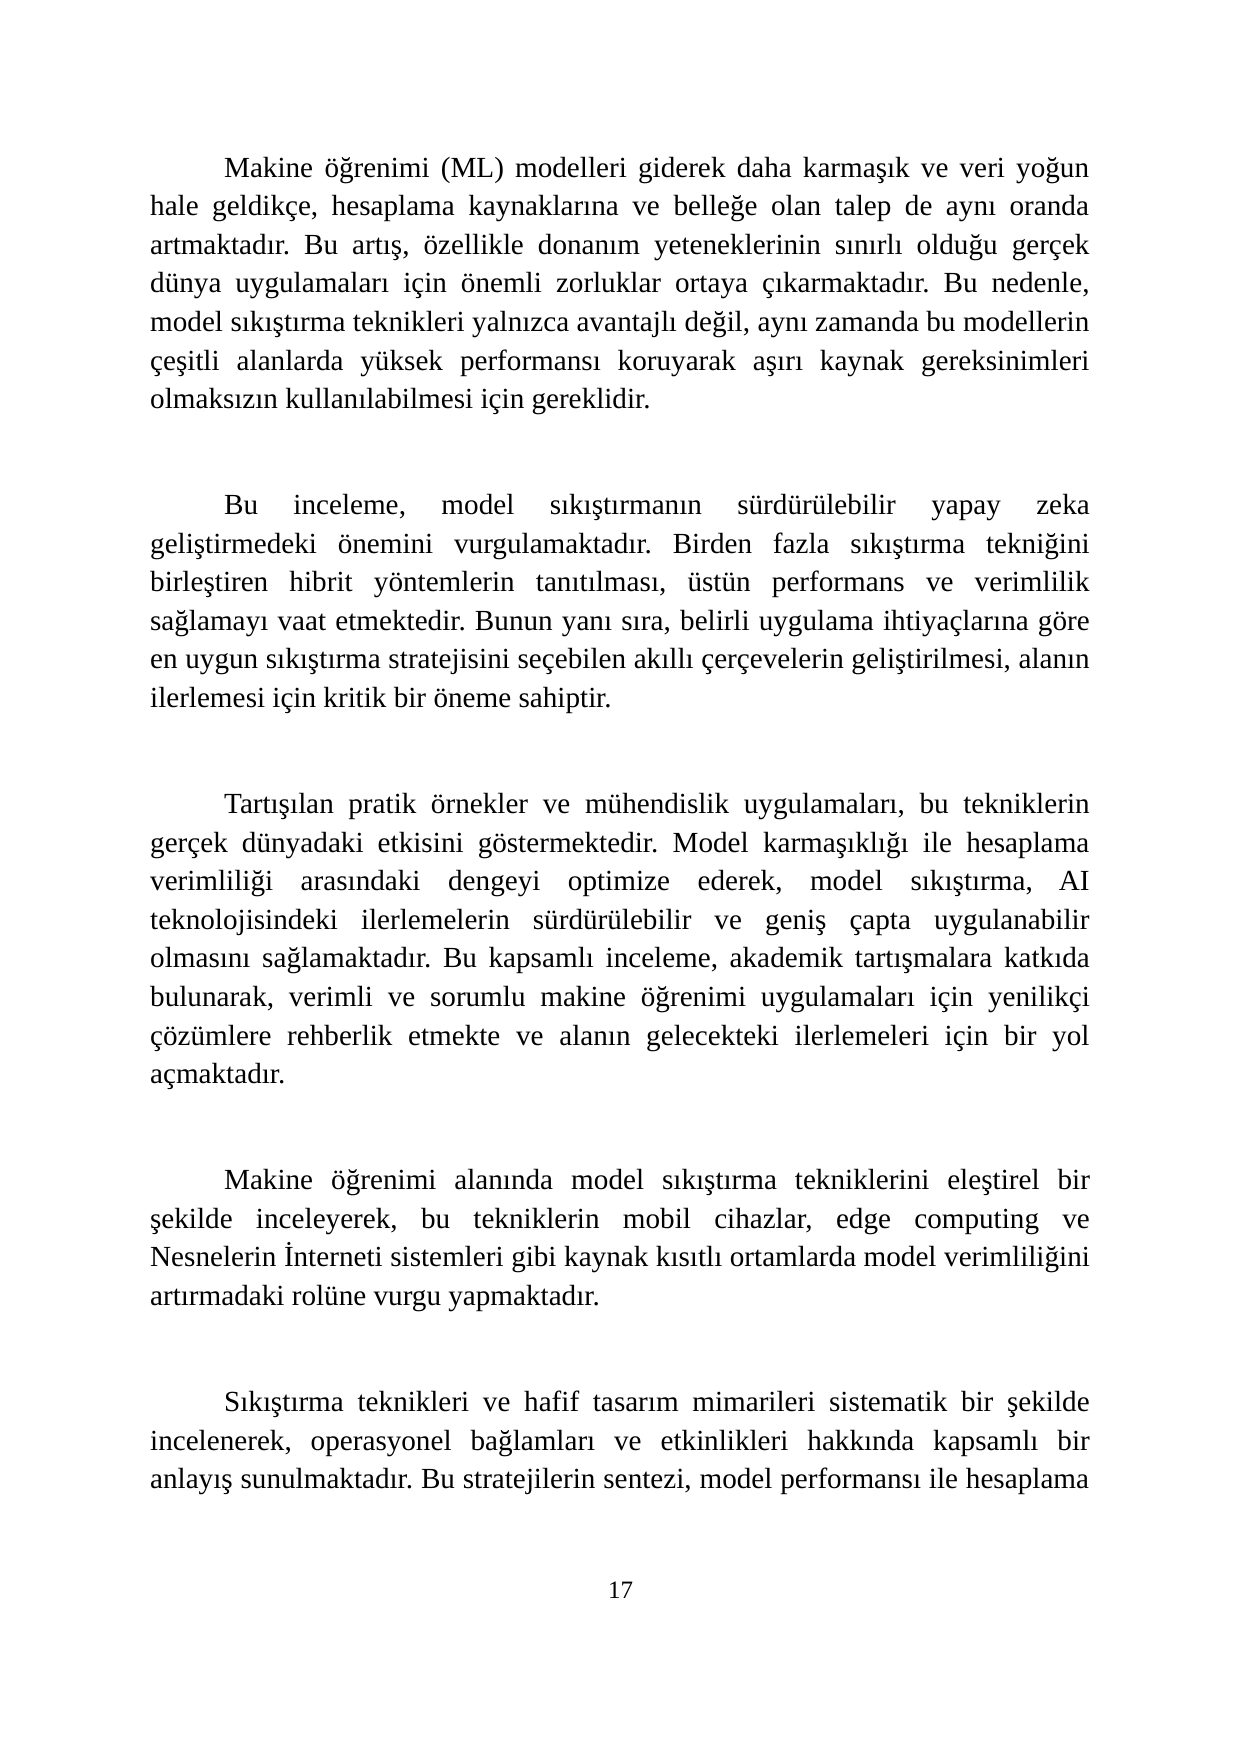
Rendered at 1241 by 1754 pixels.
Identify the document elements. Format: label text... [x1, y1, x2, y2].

text Makine öğrenimi alanında model sıkıştırma tekniklerini eleştirel bir şekilde inceleyerek, bu tekniklerin mobil cihazlar, edge computing ve Nesnelerin İnterneti sistemleri gibi kaynak kısıtlı ortamlarda model verimliliğini artırmadaki rolüne vurgu yapmaktadır. [150, 1162, 1091, 1312]
text Sıkıştırma teknikleri ve hafif tasarım mimarileri sistematik bir şekilde incelenerek, operasyonel bağlamları ve etkinlikleri hakkında kapsamlı bir anlayış sunulmaktadır. Bu stratejilerin sentezi, model performansı ile hesaplama [150, 1384, 1091, 1495]
text Bu inceleme, model sıkıştırmanın sürdürülebilir yapay zeka geliştirmedeki önemini vurgulamaktadır. Birden fazla sıkıştırma tekniğini birleştiren hibrit yöntemlerin tanıtılması, üstün performans ve verimlilik sağlamayı vaat etmektedir. Bunun yanı sıra, belirli uygulama ihtiyaçlarına göre en uygun sıkıştırma stratejisini seçebilen akıllı çerçevelerin geliştirilmesi, alanın ilerlemesi için kritik bir öneme sahiptir. [150, 487, 1091, 714]
text Tartışılan pratik örnekler ve mühendislik uygulamaları, bu tekniklerin gerçek dünyadaki etkisini göstermektedir. Model karmaşıklığı ile hesaplama verimliliği arasındaki dengeyi optimize ederek, model sıkıştırma, AI teknolojisindeki ilerlemelerin sürdürülebilir ve geniş çapta uygulanabilir olmasını sağlamaktadır. Bu kapsamlı inceleme, akademik tartışmalara katkıda bulunarak, verimli ve sorumlu makine öğrenimi uygulamaları için yenilikçi çözümlere rehberlik etmekte ve alanın gelecekteki ilerlemeleri için bir yol açmaktadır. [150, 786, 1091, 1090]
text Makine öğrenimi (ML) modelleri giderek daha karmaşık ve veri yoğun hale geldikçe, hesaplama kaynaklarına ve belleğe olan talep de aynı oranda artmaktadır. Bu artış, özellikle donanım yeteneklerinin sınırlı olduğu gerçek dünya uygulamaları için önemli zorluklar ortaya çıkarmaktadır. Bu nedenle, model sıkıştırma teknikleri yalnızca avantajlı değil, aynı zamanda bu modellerin çeşitli alanlarda yüksek performansı koruyarak aşırı kaynak gereksinimleri olmaksızın kullanılabilmesi için gereklidir. [150, 150, 1091, 415]
